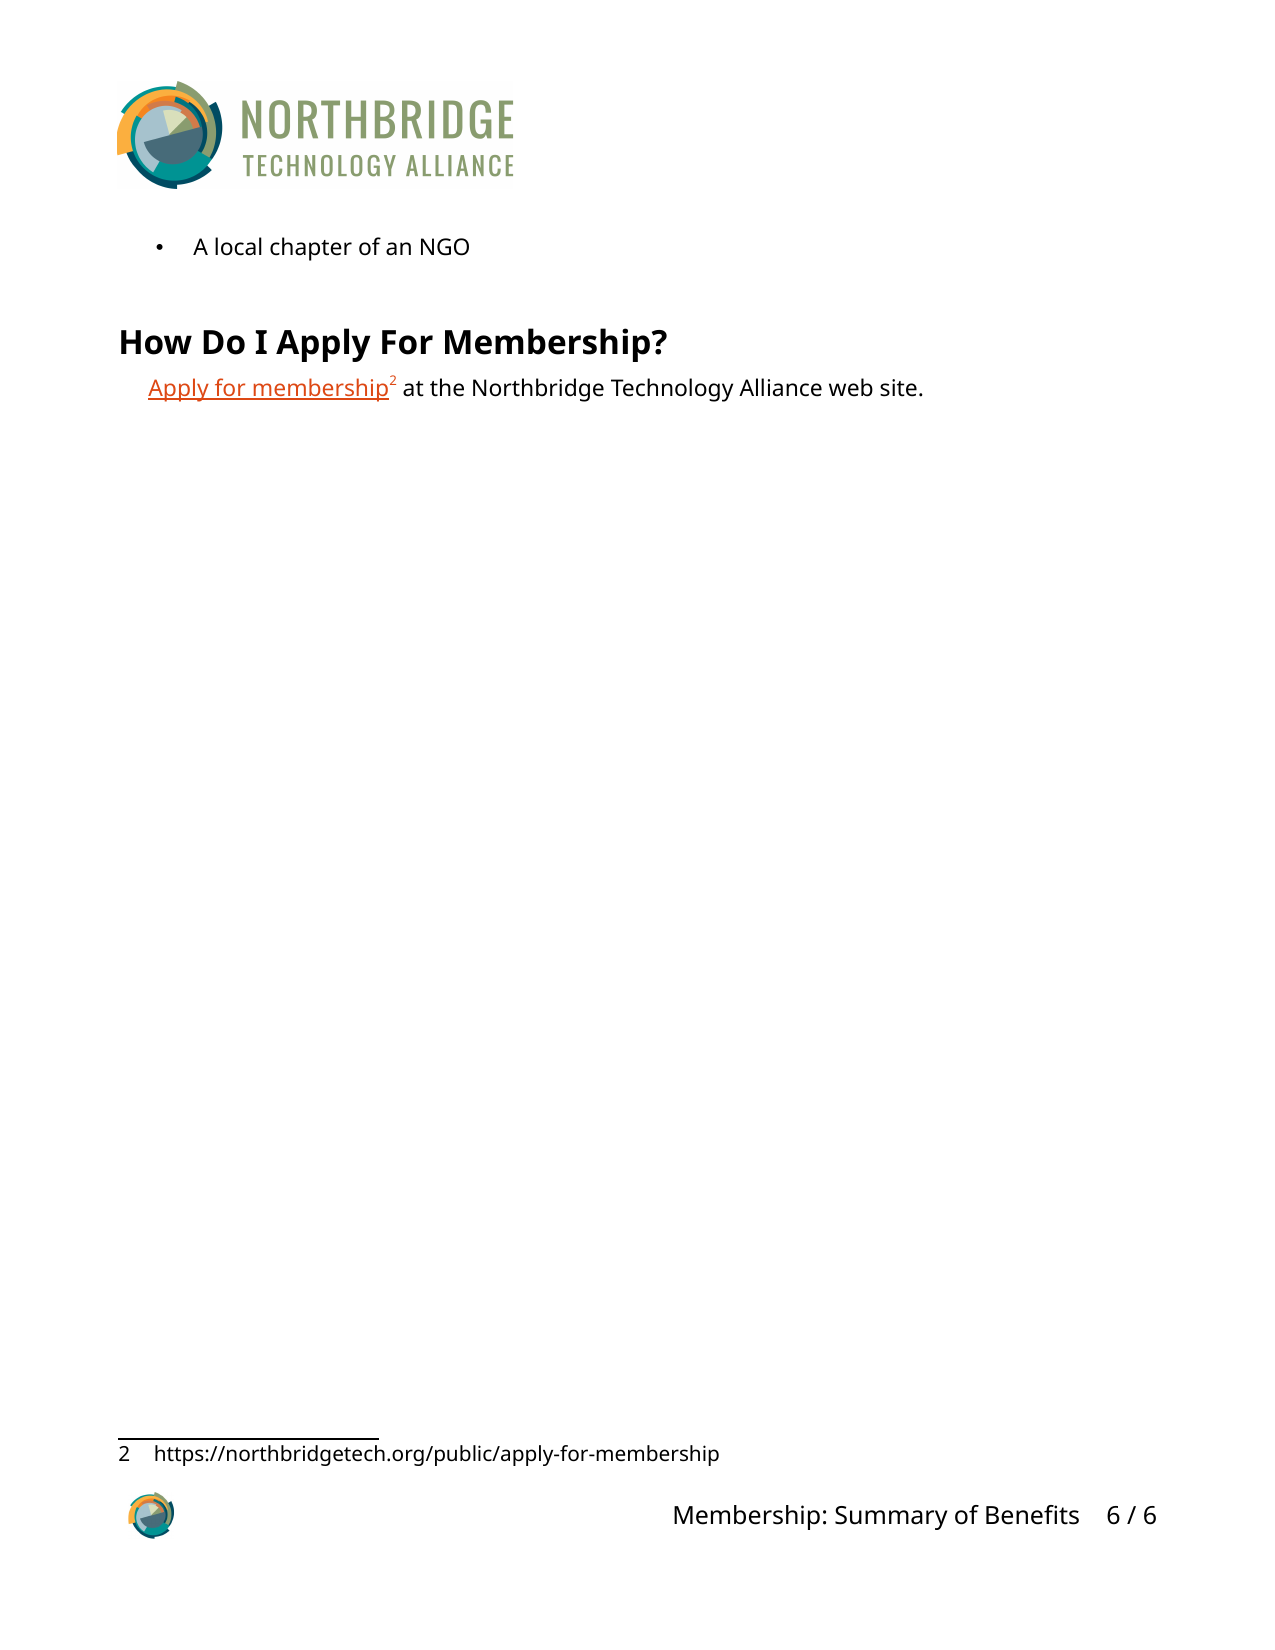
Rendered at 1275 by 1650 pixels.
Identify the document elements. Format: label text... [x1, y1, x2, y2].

text Apply for membership at the Northbridge Technology Alliance web site. [148, 372, 1157, 403]
text https://northbridgetech.org/public/apply-for-membership [118, 1439, 1157, 1468]
picture [128, 1492, 175, 1539]
picture [117, 81, 514, 189]
list A local chapter of an NGO [156, 231, 1157, 262]
subtitle How Do I Apply For Membership? [118, 319, 1157, 364]
